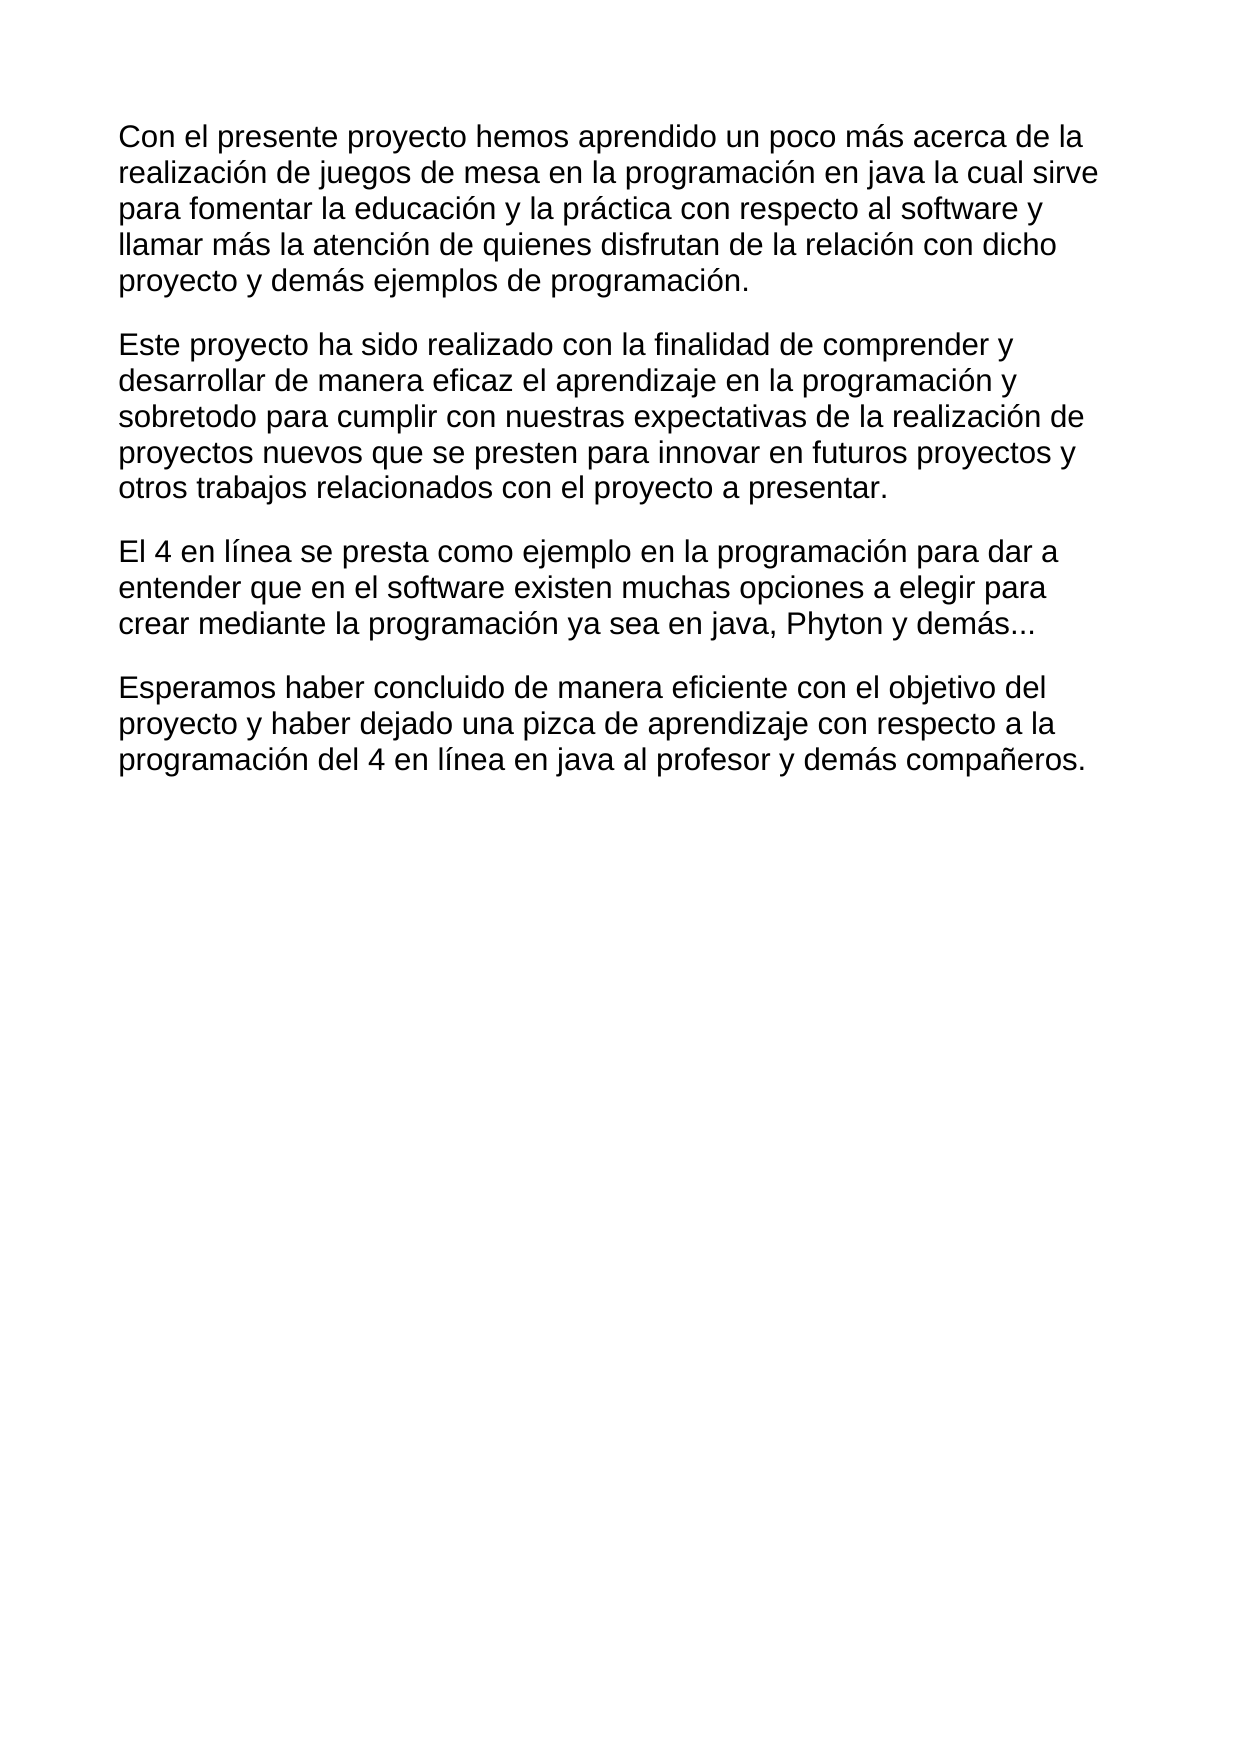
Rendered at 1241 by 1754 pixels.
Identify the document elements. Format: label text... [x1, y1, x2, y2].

text El 4 en línea se presta como ejemplo en la programación para dar a entender que en el software existen muchas opciones a elegir para crear mediante la programación ya sea en java, Phyton y demás... [118, 533, 1122, 641]
text Con el presente proyecto hemos aprendido un poco más acerca de la realización de juegos de mesa en la programación en java la cual sirve para fomentar la educación y la práctica con respecto al software y llamar más la atención de quienes disfrutan de la relación con dicho proyecto y demás ejemplos de programación. [118, 118, 1122, 298]
text Este proyecto ha sido realizado con la finalidad de comprender y desarrollar de manera eficaz el aprendizaje en la programación y sobretodo para cumplir con nuestras expectativas de la realización de proyectos nuevos que se presten para innovar en futuros proyectos y otros trabajos relacionados con el proyecto a presentar. [118, 326, 1122, 506]
text Esperamos haber concluido de manera eficiente con el objetivo del proyecto y haber dejado una pizca de aprendizaje con respecto a la programación del 4 en línea en java al profesor y demás compañeros. [118, 669, 1122, 777]
